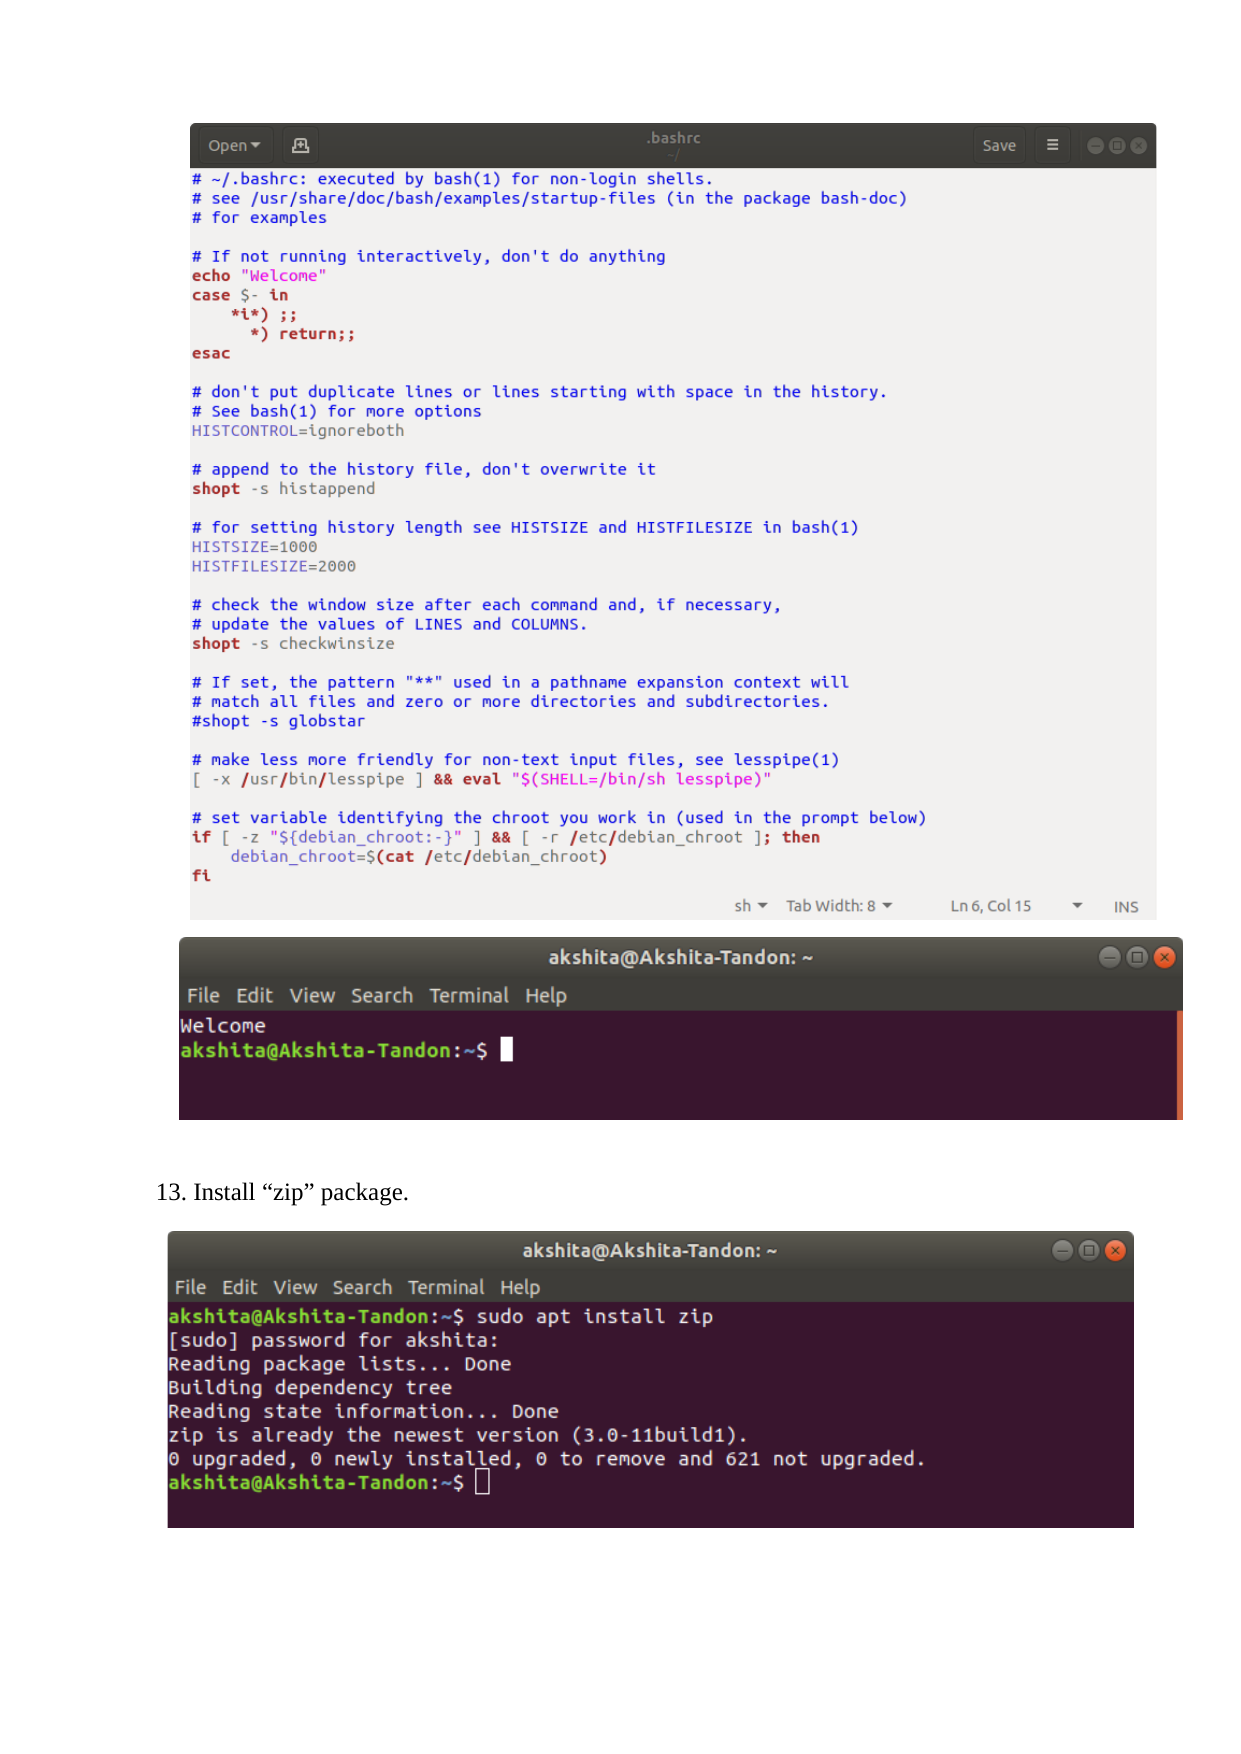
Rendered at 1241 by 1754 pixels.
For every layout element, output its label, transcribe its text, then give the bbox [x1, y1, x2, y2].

picture [179, 937, 1183, 1120]
list Install “zip” package. [156, 1177, 1122, 1206]
picture [190, 123, 1157, 920]
picture [167, 1231, 1134, 1528]
